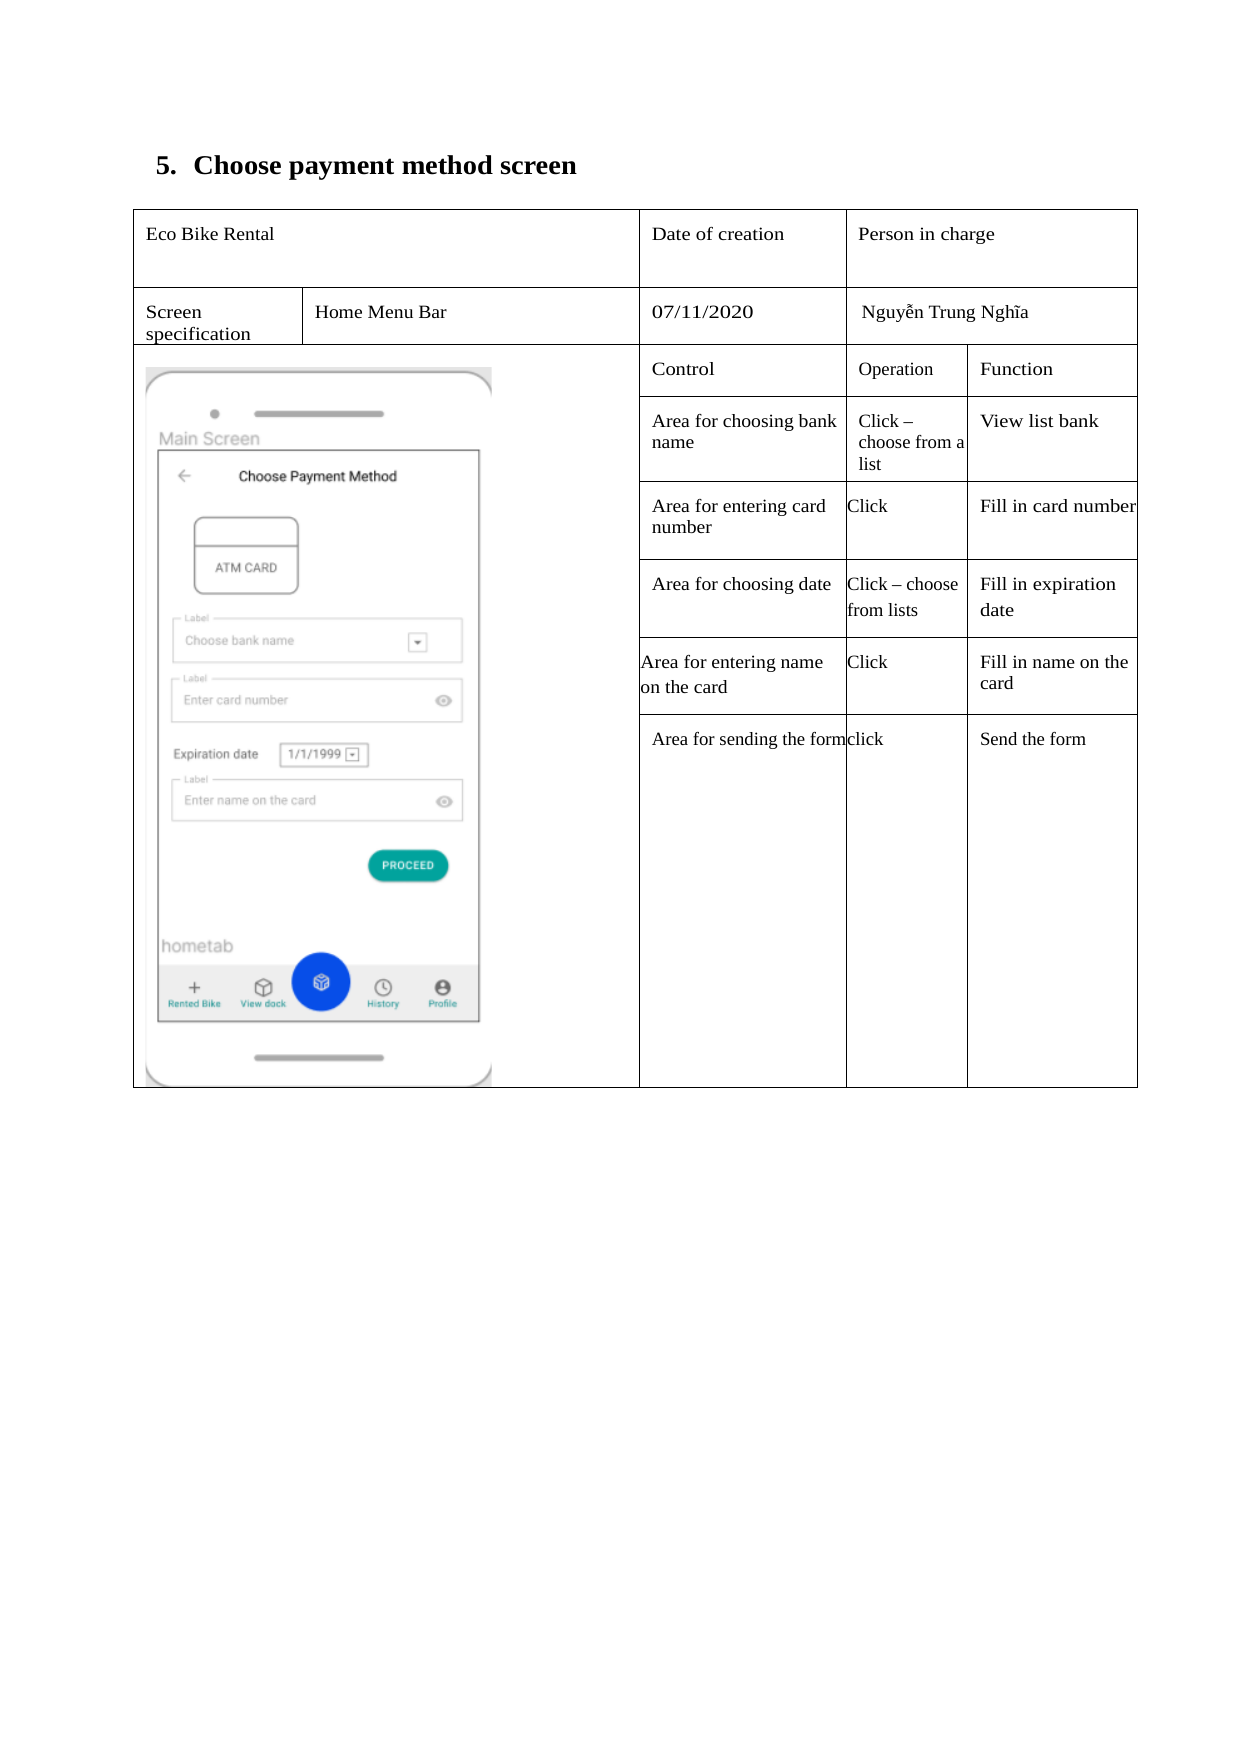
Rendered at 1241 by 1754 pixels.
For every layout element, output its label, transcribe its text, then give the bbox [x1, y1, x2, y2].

subtitle Choose payment method screen [156, 149, 1122, 180]
table_cell View list bank [968, 397, 1137, 481]
table_cell Area for entering name on the card [640, 638, 846, 714]
table_cell Send the form [968, 715, 1137, 1087]
table_cell Nguyễn Trung Nghĩa [847, 288, 1137, 344]
table_cell click [847, 715, 967, 1087]
table_cell Click [847, 638, 967, 714]
table_header Date of creation [640, 210, 846, 287]
table_cell Fill in card number [968, 482, 1137, 559]
table_cell Operation [847, 345, 967, 396]
table_cell Click – choose from lists [847, 560, 967, 637]
table_header Person in charge [847, 210, 1137, 287]
table_header Eco Bike Rental [134, 210, 639, 287]
table_cell Fill in name on the card [968, 638, 1137, 714]
table_cell Control [640, 345, 846, 396]
table_cell [134, 345, 639, 1087]
table_cell Click [847, 482, 967, 559]
table_cell Area for entering card number [640, 482, 846, 559]
table_cell Area for choosing bank name [640, 397, 846, 481]
table_cell Function [968, 345, 1137, 396]
table_cell Area for choosing date [640, 560, 846, 637]
table_cell Area for sending the form [640, 715, 846, 1087]
table_cell 07/11/2020 [640, 288, 846, 344]
table_cell Click – choose from a list [847, 397, 967, 481]
table_cell Home Menu Bar [303, 288, 639, 344]
table_cell Fill in expiration date [968, 560, 1137, 637]
table_cell Screen specification [134, 288, 302, 344]
